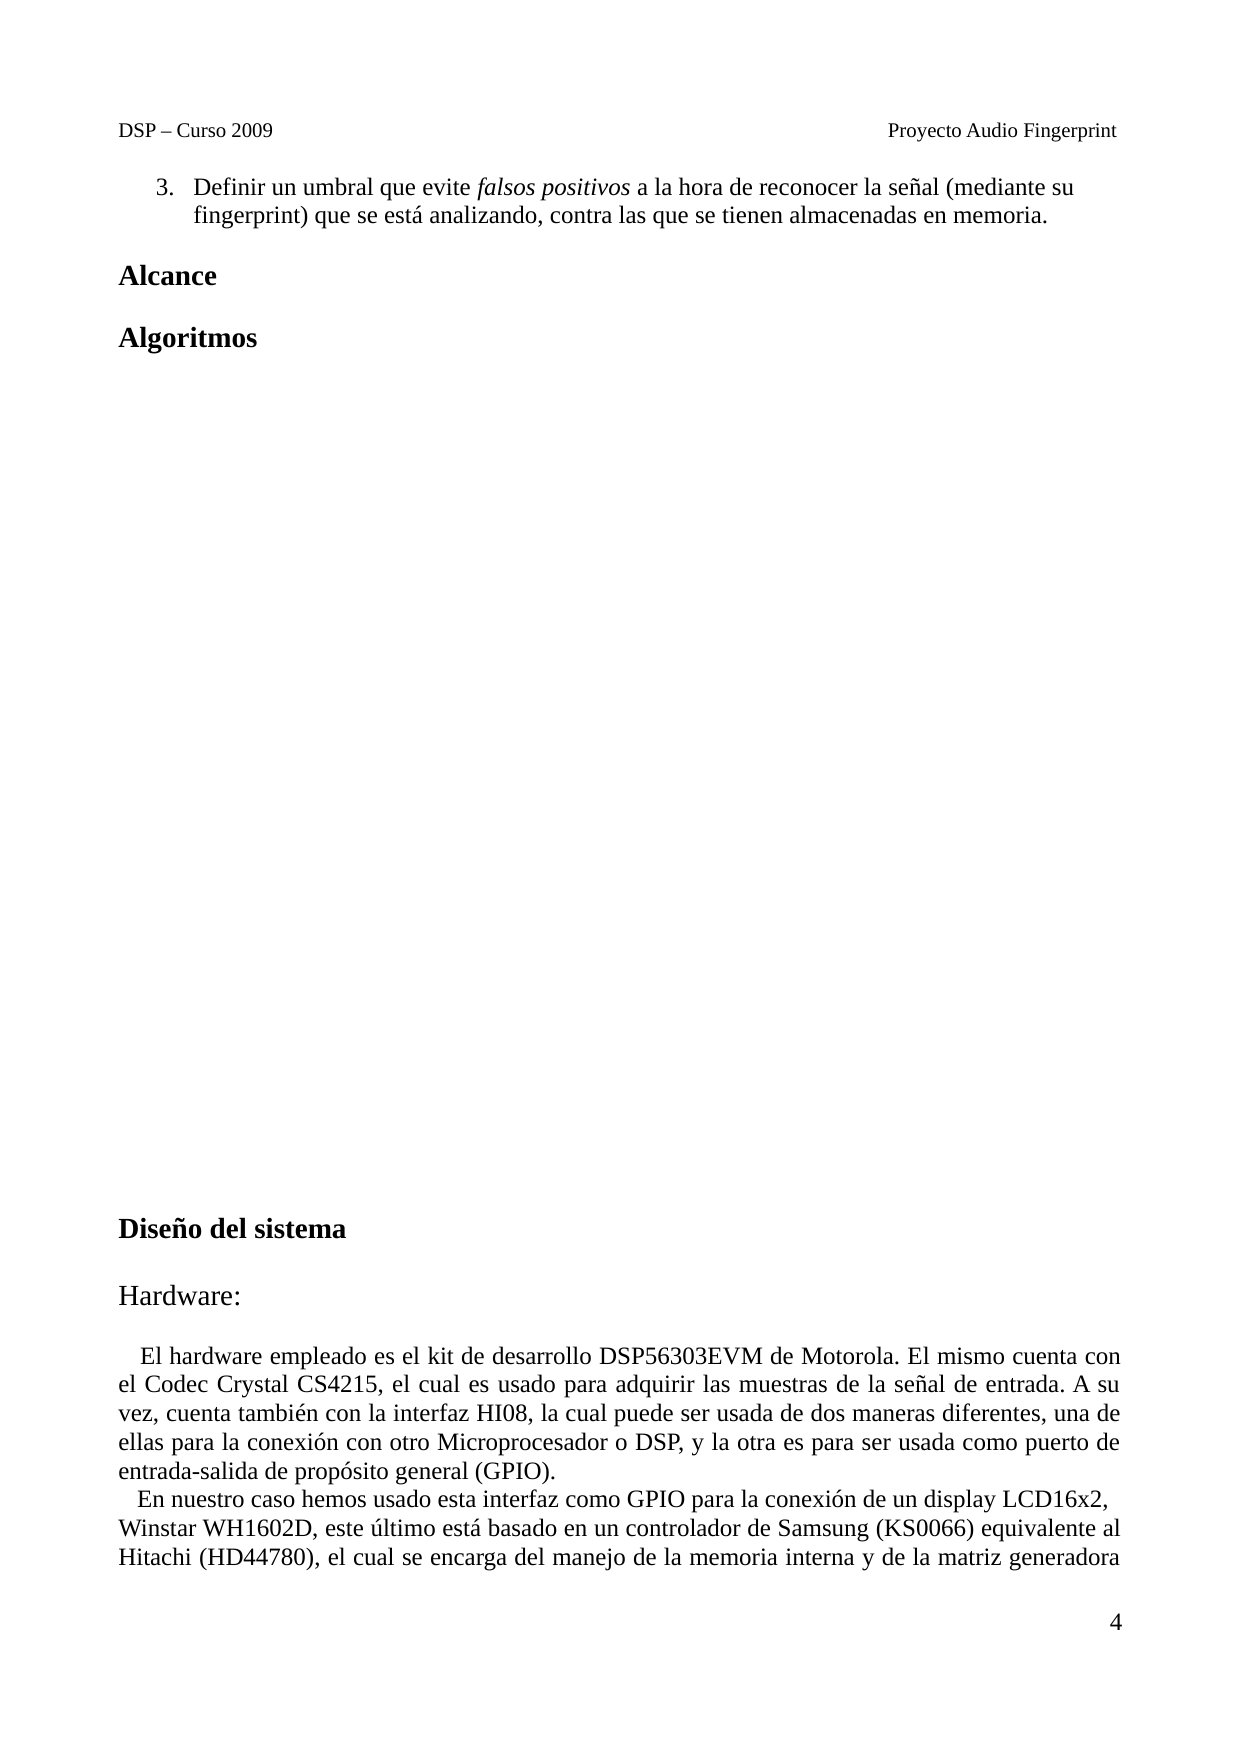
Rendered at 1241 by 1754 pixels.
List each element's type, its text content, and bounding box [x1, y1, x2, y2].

text Hardware: [118, 1278, 1122, 1312]
text Alcance [118, 258, 1122, 291]
text Diseño del sistema [118, 1211, 1122, 1245]
text Algoritmos [118, 320, 1122, 354]
list Winstar WH1602D, este último está basado en un controlador de Samsung (KS0066) equivalente al Hitachi (HD44780), el cual se encarga del manejo de la memoria interna y de la matriz generadora [118, 1513, 1122, 1571]
list El hardware empleado es el kit de desarrollo DSP56303EVM de Motorola. El mismo cuenta con el Codec Crystal CS4215, el cual es usado para adquirir las muestras de la señal de entrada. A su vez, cuenta también con la interfaz HI08, la cual puede ser usada de dos maneras diferentes, una de ellas para la conexión con otro Microprocesador o DSP, y la otra es para ser usada como puerto de entrada-salida de propósito general (GPIO). [118, 1341, 1122, 1484]
list Definir un umbral que evite falsos positivos a la hora de reconocer la señal (mediante su fingerprint) que se está analizando, contra las que se tienen almacenadas en memoria. [156, 172, 1122, 229]
list En nuestro caso hemos usado esta interfaz como GPIO para la conexión de un display LCD16x2, [118, 1484, 1122, 1513]
